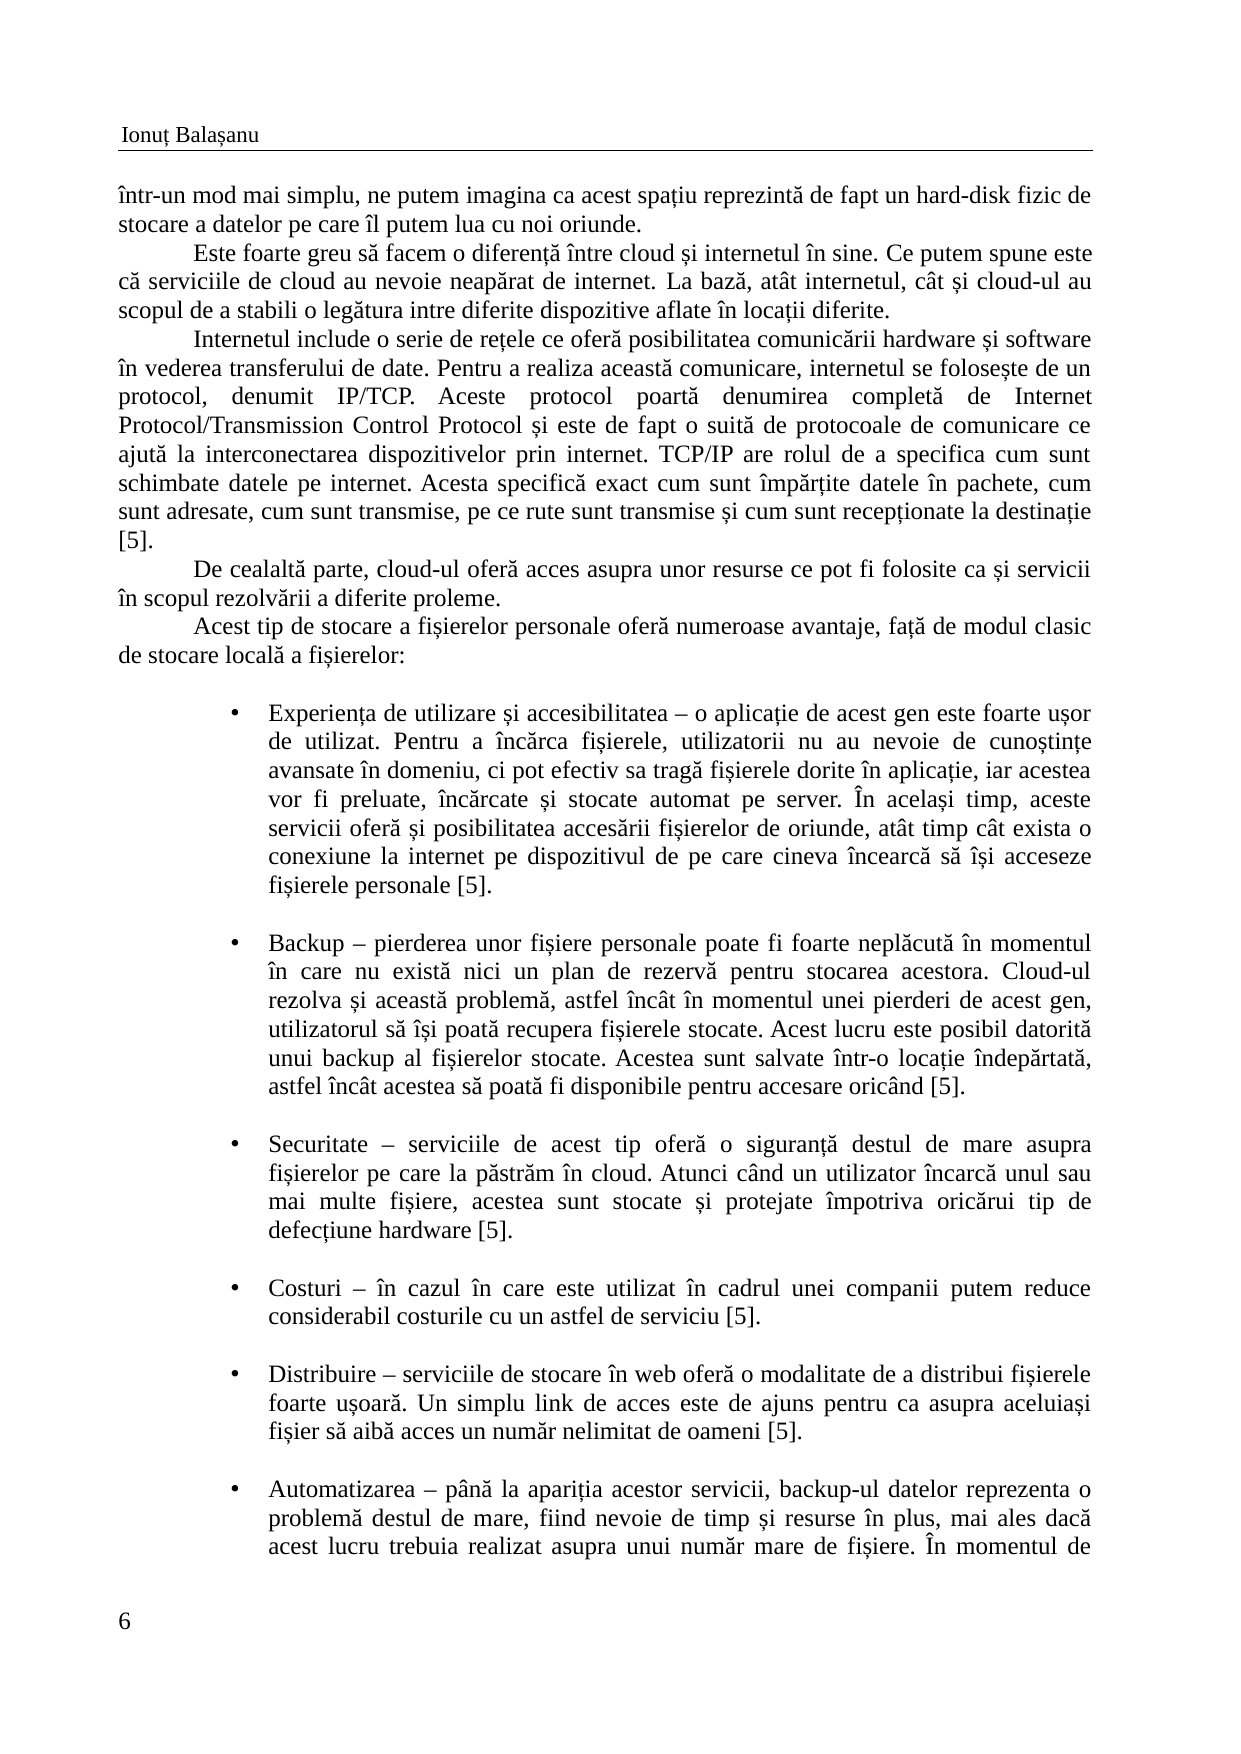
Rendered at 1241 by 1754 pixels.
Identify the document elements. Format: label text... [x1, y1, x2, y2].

list Securitate – serviciile de acest tip oferă o siguranță destul de mare asupra fișierelor pe care la păstrăm în cloud. Atunci când un utilizator încarcă unul sau mai multe fișiere, acestea sunt stocate și protejate împotriva oricărui tip de defecțiune hardware Error: Reference source not found. [231, 1129, 1093, 1244]
text într-un mod mai simplu, ne putem imagina ca acest spațiu reprezintă de fapt un hard-disk fizic de stocare a datelor pe care îl putem lua cu noi oriunde. [118, 180, 1093, 238]
text Acest tip de stocare a fișierelor personale oferă numeroase avantaje, față de modul clasic de stocare locală a fișierelor: [118, 611, 1093, 669]
list Experiența de utilizare și accesibilitatea – o aplicație de acest gen este foarte ușor de utilizat. Pentru a încărca fișierele, utilizatorii nu au nevoie de cunoștințe avansate în domeniu, ci pot efectiv sa tragă fișierele dorite în aplicație, iar acestea vor fi preluate, încărcate și stocate automat pe server. În același timp, aceste servicii oferă și posibilitatea accesării fișierelor de oriunde, atât timp cât exista o conexiune la internet pe dispozitivul de pe care cineva încearcă să își acceseze fișierele personale Error: Reference source not found. [231, 698, 1093, 899]
list Automatizarea – până la apariția acestor servicii, backup-ul datelor reprezenta o problemă destul de mare, fiind nevoie de timp și resurse în plus, mai ales dacă acest lucru trebuia realizat asupra unui număr mare de fișiere. În momentul de față, utilizând tehnologia de stocare în cloud, problema este rezolvată automat. Utilizatorul trebuie doar să selecteze fișierele cărora dorește să le facă backup și când dorește să se întâmple acest lucru, iar serviciul de cloud v-a realiza acest lucru automat Error: Reference source not found. [231, 1474, 1093, 1560]
text Este foarte greu să facem o diferență între cloud și internetul în sine. Ce putem spune este că serviciile de cloud au nevoie neapărat de internet. La bază, atât internetul, cât și cloud-ul au scopul de a stabili o legătura intre diferite dispozitive aflate în locații diferite. [118, 238, 1093, 324]
list Costuri – în cazul în care este utilizat în cadrul unei companii putem reduce considerabil costurile cu un astfel de serviciu Error: Reference source not found. [231, 1273, 1093, 1330]
list Distribuire – serviciile de stocare în web oferă o modalitate de a distribui fișierele foarte ușoară. Un simplu link de acces este de ajuns pentru ca asupra aceluiași fișier să aibă acces un număr nelimitat de oameni Error: Reference source not found. [231, 1359, 1093, 1445]
text Internetul include o serie de rețele ce oferă posibilitatea comunicării hardware și software în vederea transferului de date. Pentru a realiza această comunicare, internetul se folosește de un protocol, denumit IP/TCP. Aceste protocol poartă denumirea completă de Internet Protocol/Transmission Control Protocol și este de fapt o suită de protocoale de comunicare ce ajută la interconectarea dispozitivelor prin internet. TCP/IP are rolul de a specifica cum sunt schimbate datele pe internet. Acesta specifică exact cum sunt împărțite datele în pachete, cum sunt adresate, cum sunt transmise, pe ce rute sunt transmise și cum sunt recepționate la destinație Error: Reference source not found. [118, 324, 1093, 554]
list Backup – pierderea unor fișiere personale poate fi foarte neplăcută în momentul în care nu există nici un plan de rezervă pentru stocarea acestora. Cloud-ul rezolva și această problemă, astfel încât în momentul unei pierderi de acest gen, utilizatorul să își poată recupera fișierele stocate. Acest lucru este posibil datorită unui backup al fișierelor stocate. Acestea sunt salvate într-o locație îndepărtată, astfel încât acestea să poată fi disponibile pentru accesare oricând Error: Reference source not found. [231, 928, 1093, 1100]
text De cealaltă parte, cloud-ul oferă acces asupra unor resurse ce pot fi folosite ca și servicii în scopul rezolvării a diferite proleme. [118, 554, 1093, 611]
